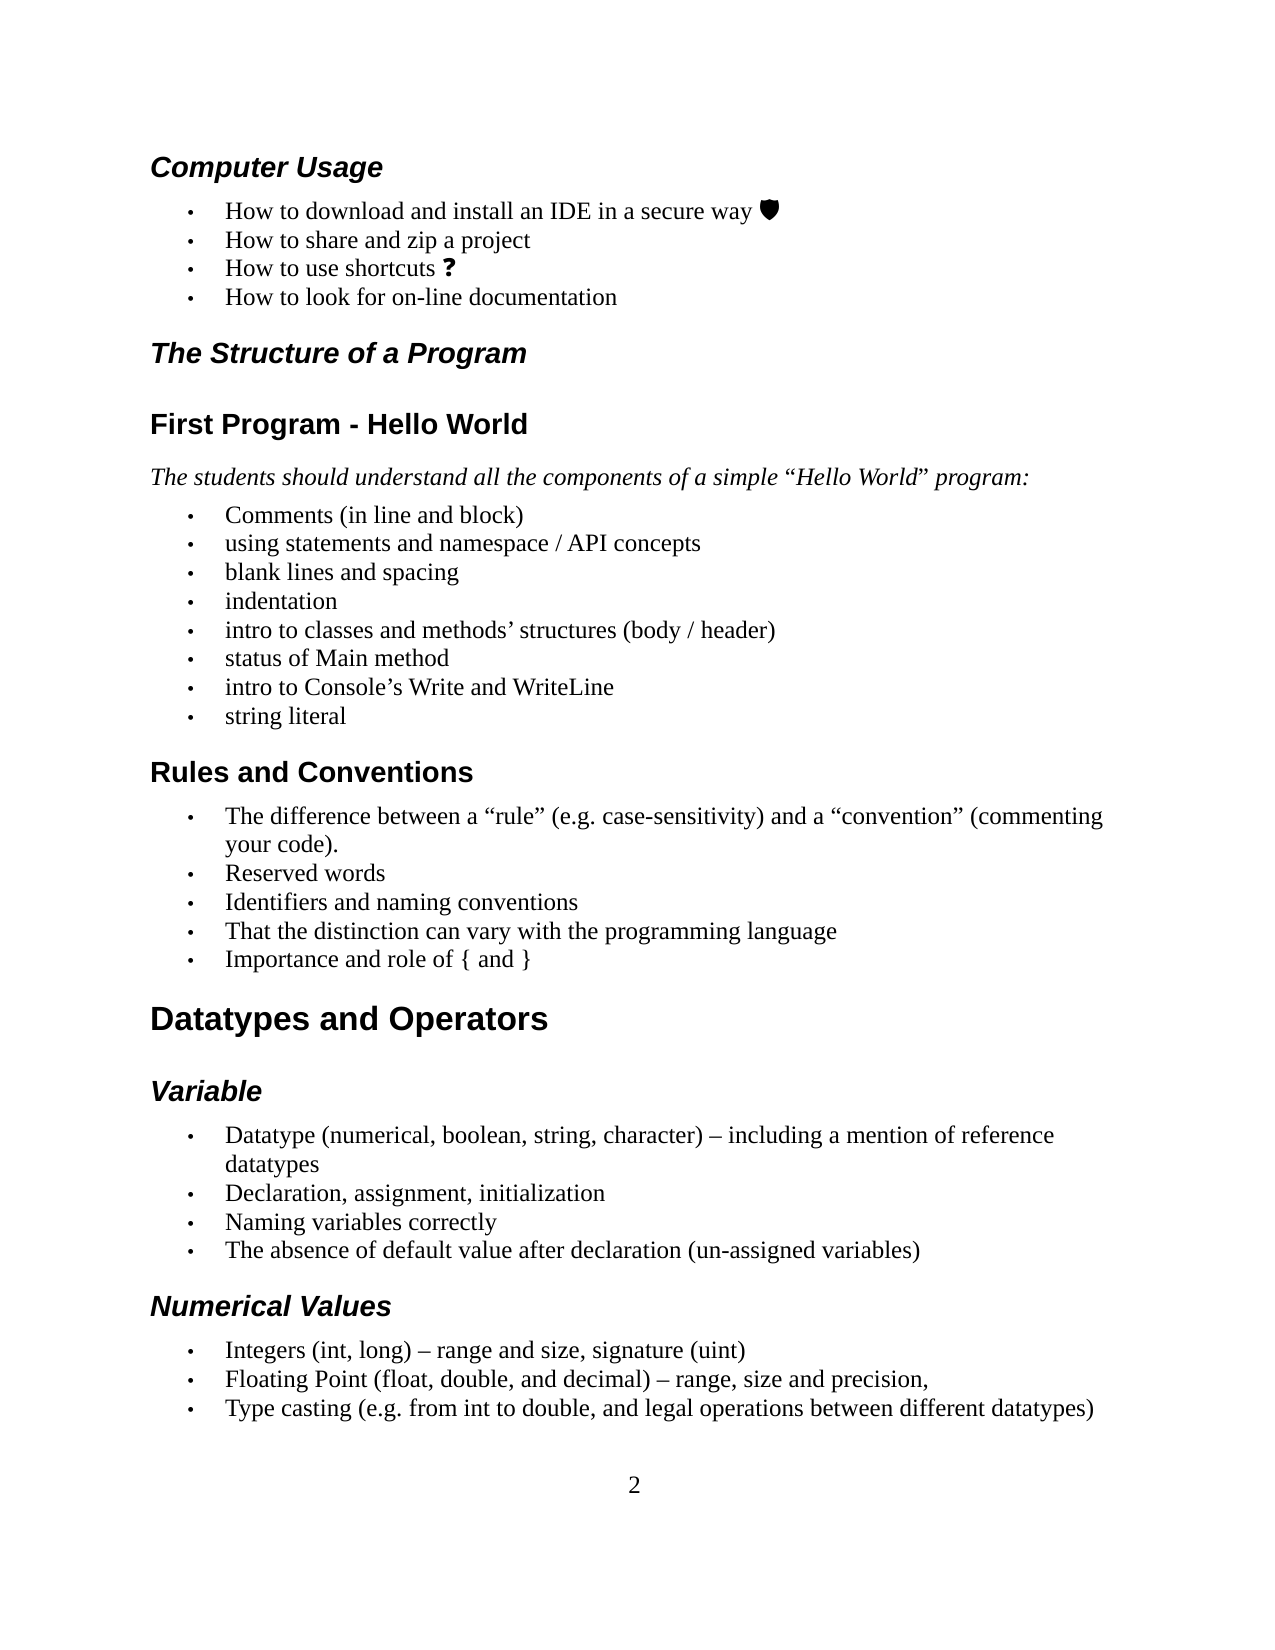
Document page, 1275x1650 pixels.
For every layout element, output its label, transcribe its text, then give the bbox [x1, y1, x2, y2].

list How to look for on-line documentation [187, 282, 1125, 311]
list Integers (int, long) – range and size, signature (uint) [187, 1335, 1125, 1364]
subtitle Variable [150, 1074, 1125, 1108]
subtitle The Structure of a Program [150, 336, 1125, 369]
list using statements and namespace / API concepts [187, 528, 1125, 557]
subtitle First Program - Hello World [150, 407, 1125, 441]
list status of Main method [187, 643, 1125, 672]
list Importance and role of { and } [187, 944, 1125, 973]
list Naming variables correctly [187, 1207, 1125, 1236]
list intro to classes and methods’ structures (body / header) [187, 615, 1125, 643]
list intro to Console’s Write and WriteLine [187, 672, 1125, 701]
subtitle Computer Usage [150, 150, 1125, 183]
list How to share and zip a project [187, 225, 1125, 253]
list That the distinction can vary with the programming language [187, 916, 1125, 944]
text The students should understand all the components of a simple “Hello World” program: [150, 462, 1125, 491]
list Reserved words [187, 858, 1125, 887]
list Comments (in line and block) [187, 500, 1125, 528]
subtitle Numerical Values [150, 1289, 1125, 1323]
list Declaration, assignment, initialization [187, 1178, 1125, 1207]
list How to download and install an IDE in a secure way 🛡 [187, 196, 1125, 225]
list indentation [187, 586, 1125, 615]
list string literal [187, 701, 1125, 730]
list The difference between a “rule” (e.g. case-sensitivity) and a “convention” (commenting your code). [187, 801, 1125, 858]
list Datatype (numerical, boolean, string, character) – including a mention of reference datatypes [187, 1121, 1125, 1178]
subtitle Rules and Conventions [150, 755, 1125, 788]
list Type casting (e.g. from int to double, and legal operations between different datatypes) [187, 1393, 1125, 1422]
list How to use shortcuts ❓ [187, 253, 1125, 282]
list The absence of default value after declaration (un-assigned variables) [187, 1236, 1125, 1264]
list Floating Point (float, double, and decimal) – range, size and precision, [187, 1364, 1125, 1393]
list Identifiers and naming conventions [187, 887, 1125, 916]
subtitle Datatypes and Operators [150, 998, 1125, 1037]
list blank lines and spacing [187, 557, 1125, 586]
